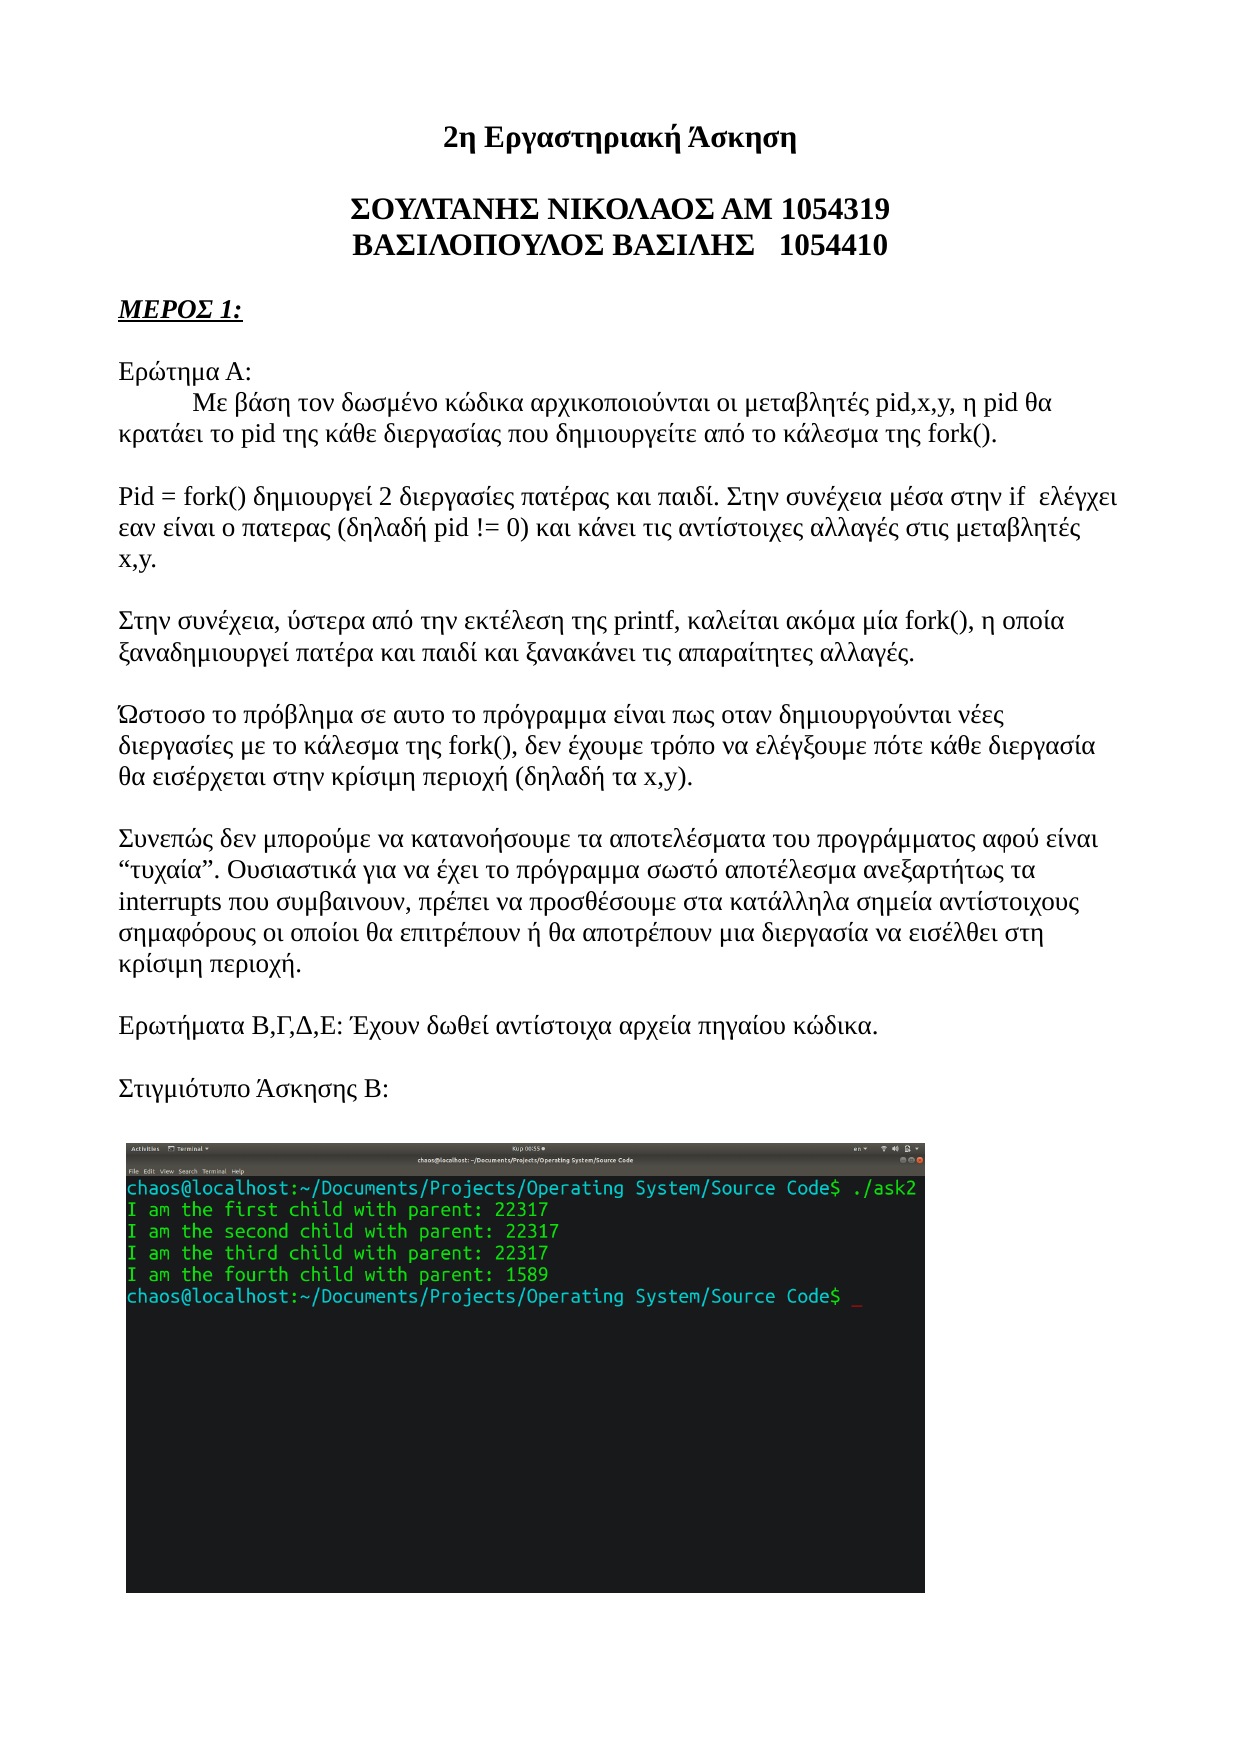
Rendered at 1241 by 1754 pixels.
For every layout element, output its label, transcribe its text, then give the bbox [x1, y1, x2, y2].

text Pid = fork() δημιουργεί 2 διεργασίες πατέρας και παιδί. Στην συνέχεια μέσα στην if ελέγχει εαν είναι ο πατερας (δηλαδή pid != 0) και κάνει τις αντίστοιχες αλλαγές στις μεταβλητές x,y. [118, 480, 1122, 573]
picture [126, 1143, 925, 1593]
text Ώστοσο το πρόβλημα σε αυτο το πρόγραμμα είναι πως οταν δημιουργούνται νέες διεργασίες με το κάλεσμα της fork(), δεν έχουμε τρόπο να ελέγξουμε πότε κάθε διεργασία θα εισέρχεται στην κρίσιμη περιοχή (δηλαδή τα x,y). [118, 698, 1122, 791]
text ΣΟΥΛΤΑΝΗΣ ΝΙΚΟΛΑΟΣ ΑΜ 1054319 [118, 190, 1122, 226]
text Στιγμιότυπο Άσκησης Β: [118, 1072, 1122, 1103]
text ΒΑΣΙΛΟΠΟΥΛΟΣ ΒΑΣΙΛΗΣ 1054410 [118, 226, 1122, 262]
text 2η Εργαστηριακή Άσκηση [118, 118, 1122, 154]
text Συνεπώς δεν μπορούμε να κατανοήσουμε τα αποτελέσματα του προγράμματος αφού είναι “τυχαία”. Ουσιαστικά για να έχει το πρόγραμμα σωστό αποτέλεσμα ανεξαρτήτως τα interrupts που συμβαινουν, πρέπει να προσθέσουμε στα κατάλληλα σημεία αντίστοιχους σημαφόρους οι οποίοι θα επιτρέπουν ή θα αποτρέπουν μια διεργασία να εισέλθει στη κρίσιμη περιοχή. [118, 822, 1122, 978]
text Ερώτημα Α: [118, 355, 1122, 386]
text Ερωτήματα Β,Γ,Δ,Ε: Έχουν δωθεί αντίστοιχα αρχεία πηγαίου κώδικα. [118, 1009, 1122, 1041]
text Με βάση τον δωσμένο κώδικα αρχικοποιούνται οι μεταβλητές pid,x,y, η pid θα κρατάει το pid της κάθε διεργασίας που δημιουργείτε από το κάλεσμα της fork(). [118, 386, 1122, 449]
text Στην συνέχεια, ύστερα από την εκτέλεση της printf, καλείται ακόμα μία fork(), η οποία ξαναδημιουργεί πατέρα και παιδί και ξανακάνει τις απαραίτητες αλλαγές. [118, 604, 1122, 667]
text ΜΕΡΟΣ 1: [118, 293, 1122, 324]
